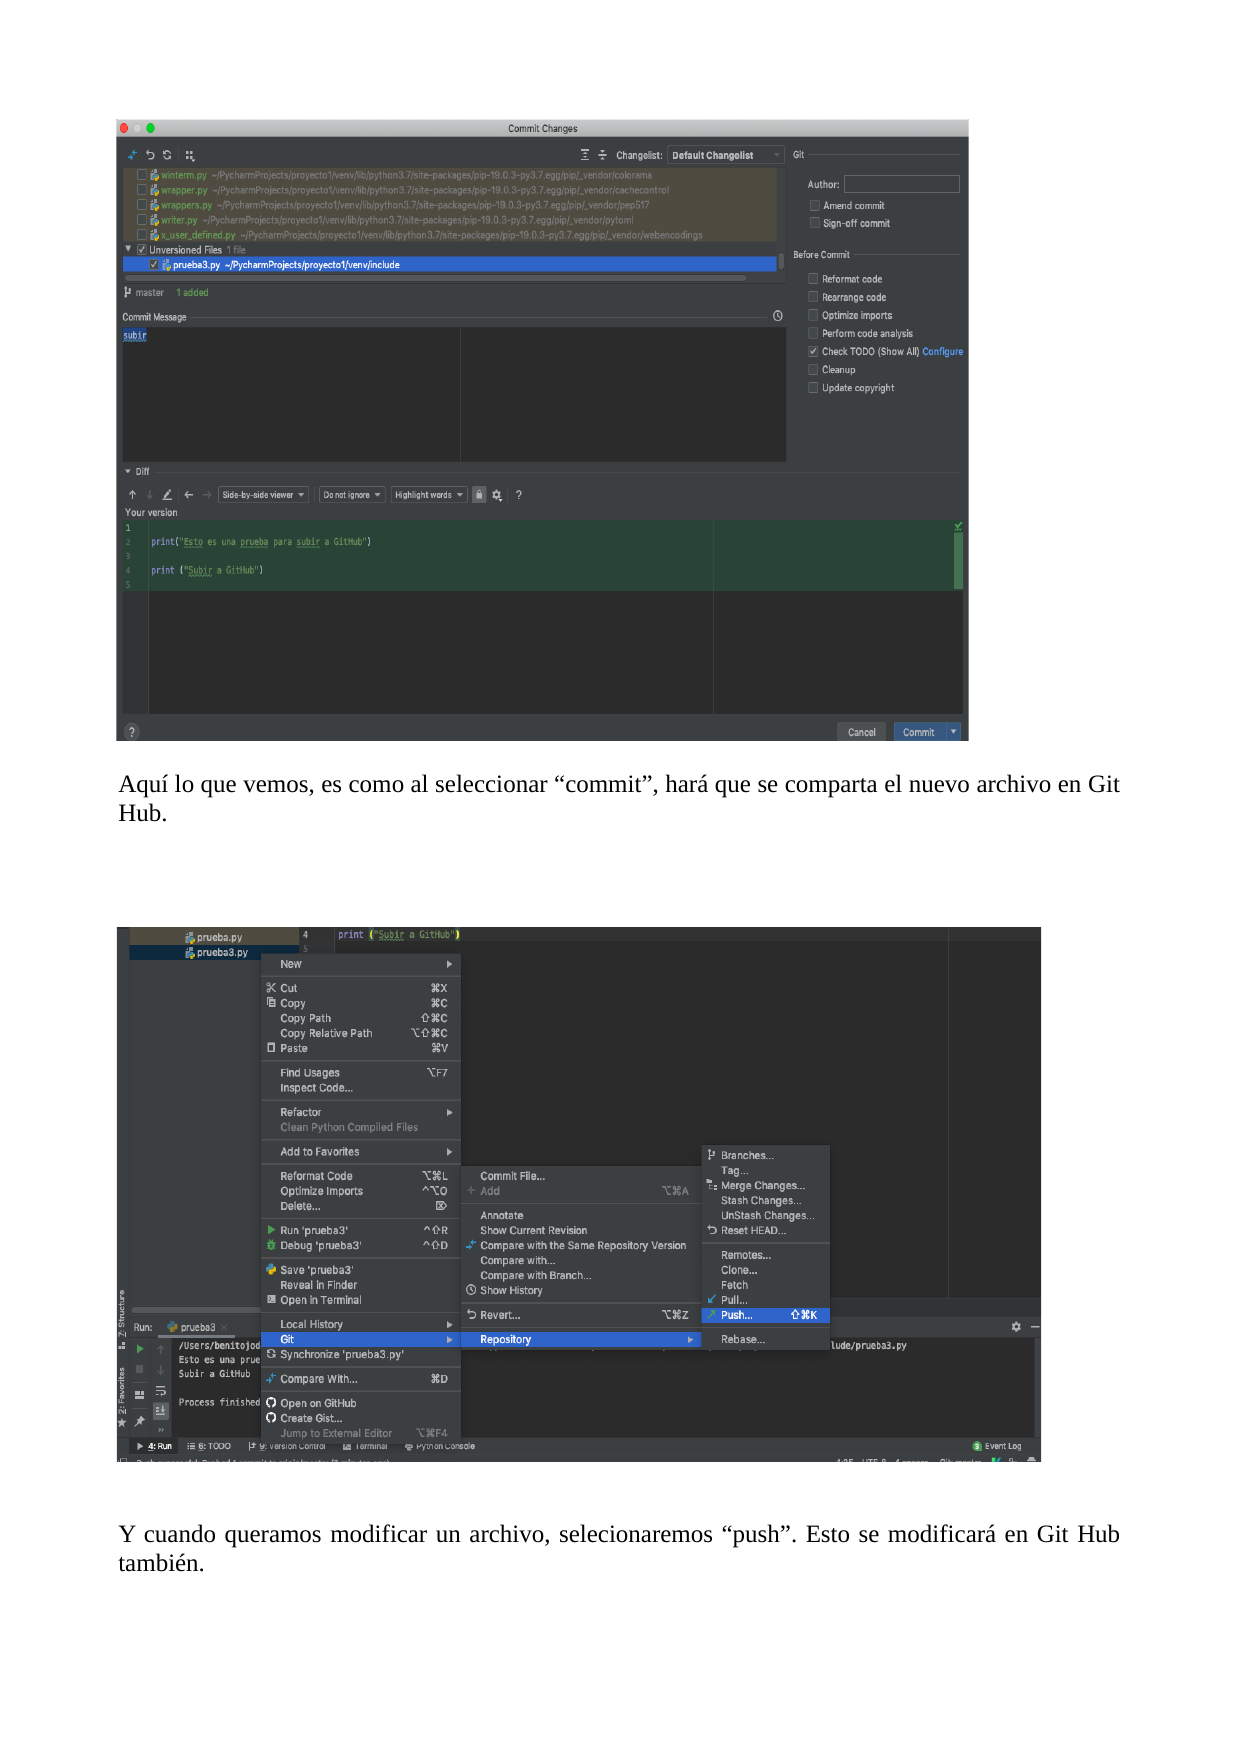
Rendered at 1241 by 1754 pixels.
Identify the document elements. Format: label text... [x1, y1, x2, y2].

picture [116, 119, 969, 741]
picture [116, 927, 1042, 1462]
text Y cuando queramos modificar un archivo, selecionaremos “push”. Esto se modificará en Git Hub también. [118, 1519, 1122, 1577]
text Aquí lo que vemos, es como al seleccionar “commit”, hará que se comparta el nuevo archivo en Git Hub. [118, 769, 1122, 827]
